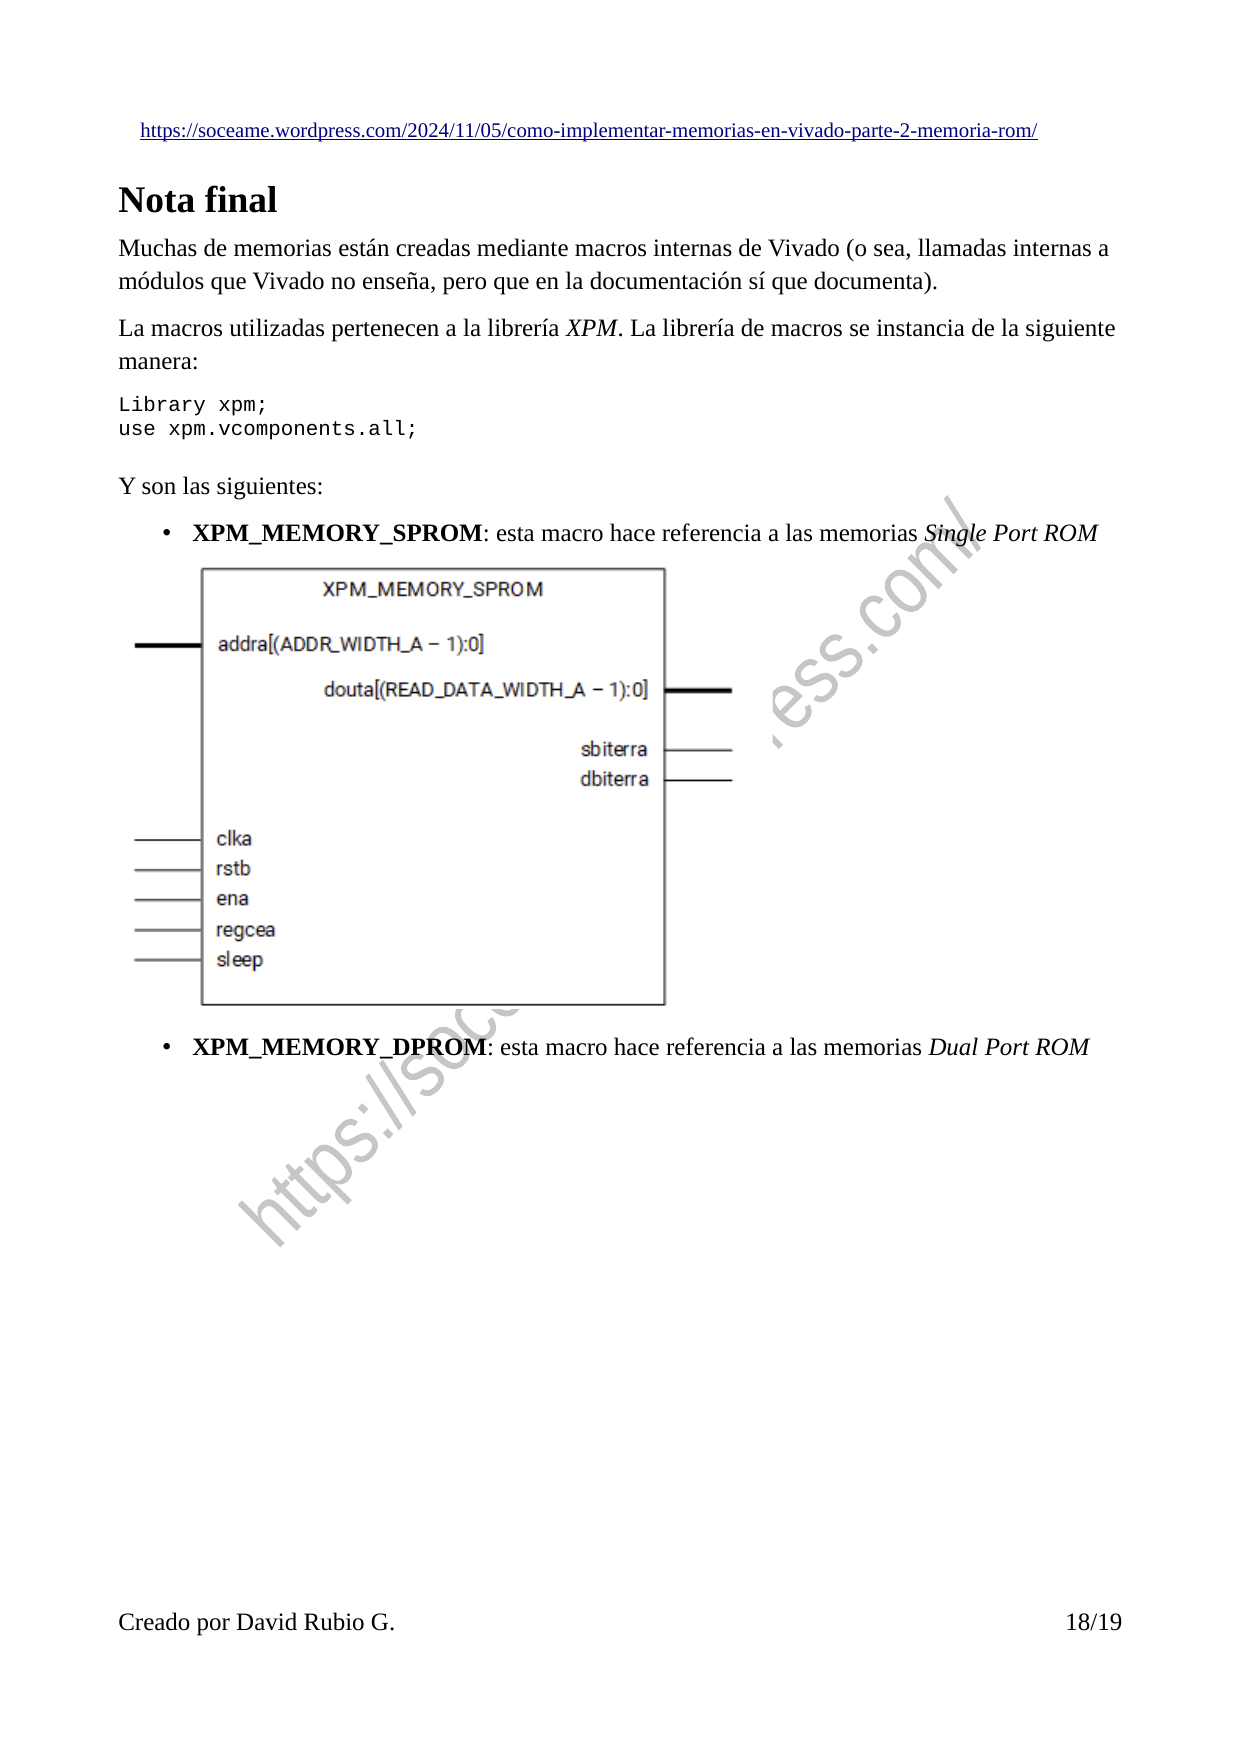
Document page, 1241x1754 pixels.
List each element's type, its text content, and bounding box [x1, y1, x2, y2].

text Y son las siguientes: [118, 471, 1122, 499]
text use xpm.vcomponents.all; [118, 418, 1122, 441]
list XPM_MEMORY_DPROM: esta macro hace referencia a las memorias Dual Port ROM [468, 1032, 1122, 1061]
subtitle Nota final [118, 177, 1122, 220]
list XPM_MEMORY_SPROM: esta macro hace referencia a las memorias Single Port ROM [162, 518, 965, 547]
text Library xpm; [118, 394, 1122, 418]
text Muchas de memorias están creadas mediante macros internas de Vivado (o sea, llamadas internas a módulos que Vivado no enseña, pero que en la documentación sí que documenta). [118, 233, 1122, 294]
list XPM_MEMORY_DPROM: esta macro hace referencia a las memorias Dual Port ROM [162, 1032, 437, 1061]
list XPM_MEMORY_SPROM: esta macro hace referencia a las memorias Single Port ROM [963, 518, 1122, 547]
picture [118, 566, 773, 1009]
text La macros utilizadas pertenecen a la librería XPM. La librería de macros se instancia de la siguiente manera: [118, 313, 1122, 375]
